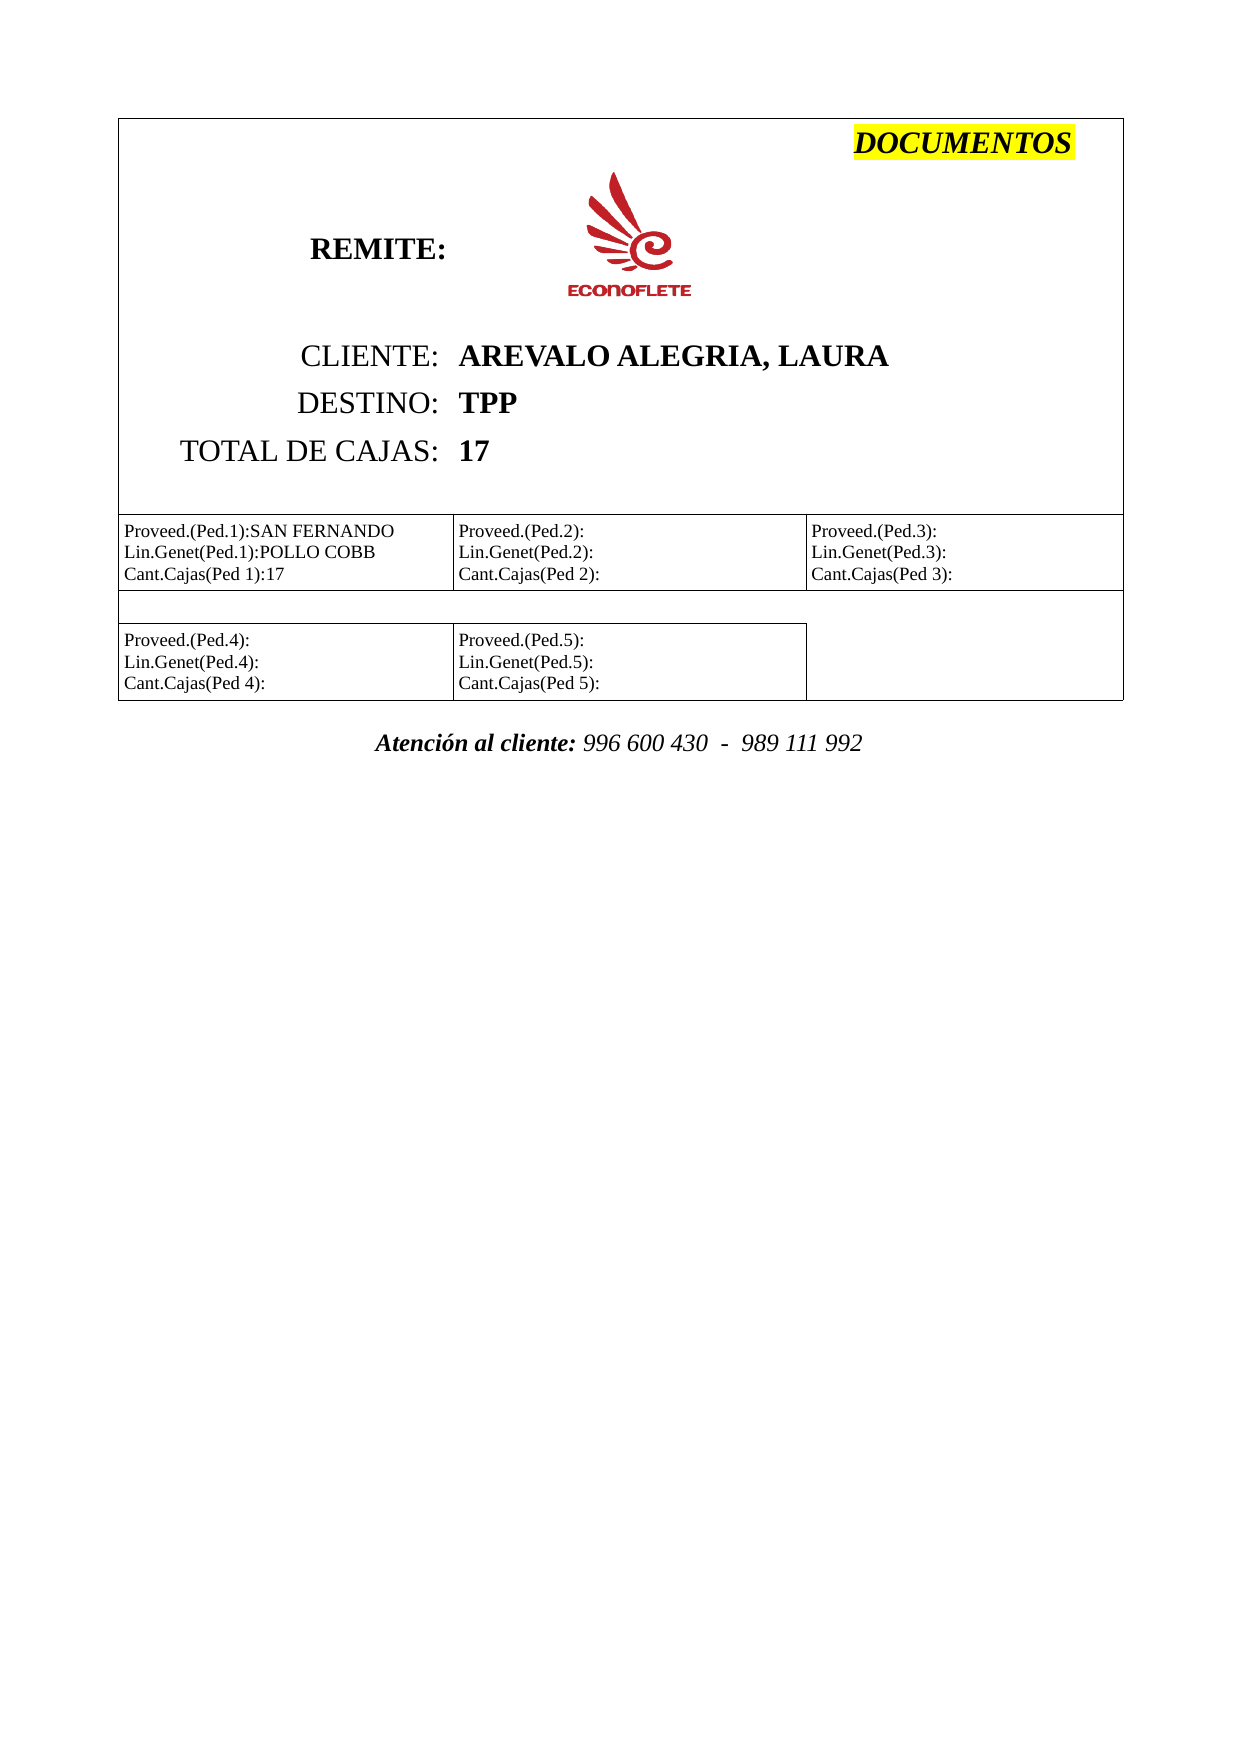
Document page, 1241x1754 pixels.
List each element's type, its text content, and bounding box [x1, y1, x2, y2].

table_cell Proveed.(Ped.5): Lin.Genet(Ped.5): Cant.Cajas(Ped 5): [454, 624, 806, 699]
table_cell [453, 474, 806, 514]
table_header [119, 119, 453, 166]
table_cell REMITE: [119, 166, 453, 332]
table_cell Proveed.(Ped.1):SAN FERNANDO Lin.Genet(Ped.1):POLLO COBB Cant.Cajas(Ped 1):17 [119, 515, 453, 590]
table_cell [119, 474, 453, 514]
table_cell [807, 623, 1123, 699]
table_cell Proveed.(Ped.3): Lin.Genet(Ped.3): Cant.Cajas(Ped 3): [807, 515, 1123, 590]
table_cell [806, 166, 1123, 332]
table_cell Proveed.(Ped.4): Lin.Genet(Ped.4): Cant.Cajas(Ped 4): [119, 624, 453, 699]
table_cell TPP [453, 379, 806, 426]
table_cell Proveed.(Ped.2): Lin.Genet(Ped.2): Cant.Cajas(Ped 2): [454, 515, 806, 590]
picture [552, 171, 707, 297]
table_cell [453, 591, 806, 623]
text Atención al cliente: 996 600 430 - 989 111 992 [118, 728, 1122, 757]
table_cell [806, 379, 1123, 426]
table_cell CLIENTE: [119, 332, 453, 379]
table_cell DESTINO: [119, 379, 453, 426]
table_header [453, 119, 806, 166]
table_cell TOTAL DE CAJAS: [119, 426, 453, 474]
table_cell [806, 591, 1123, 623]
table_cell [806, 474, 1123, 514]
table_cell [119, 591, 453, 623]
table_cell 17 [453, 426, 1123, 474]
table_cell AREVALO ALEGRIA, LAURA [453, 332, 1123, 379]
table_header DOCUMENTOS [806, 119, 1123, 166]
table_cell [453, 166, 806, 332]
